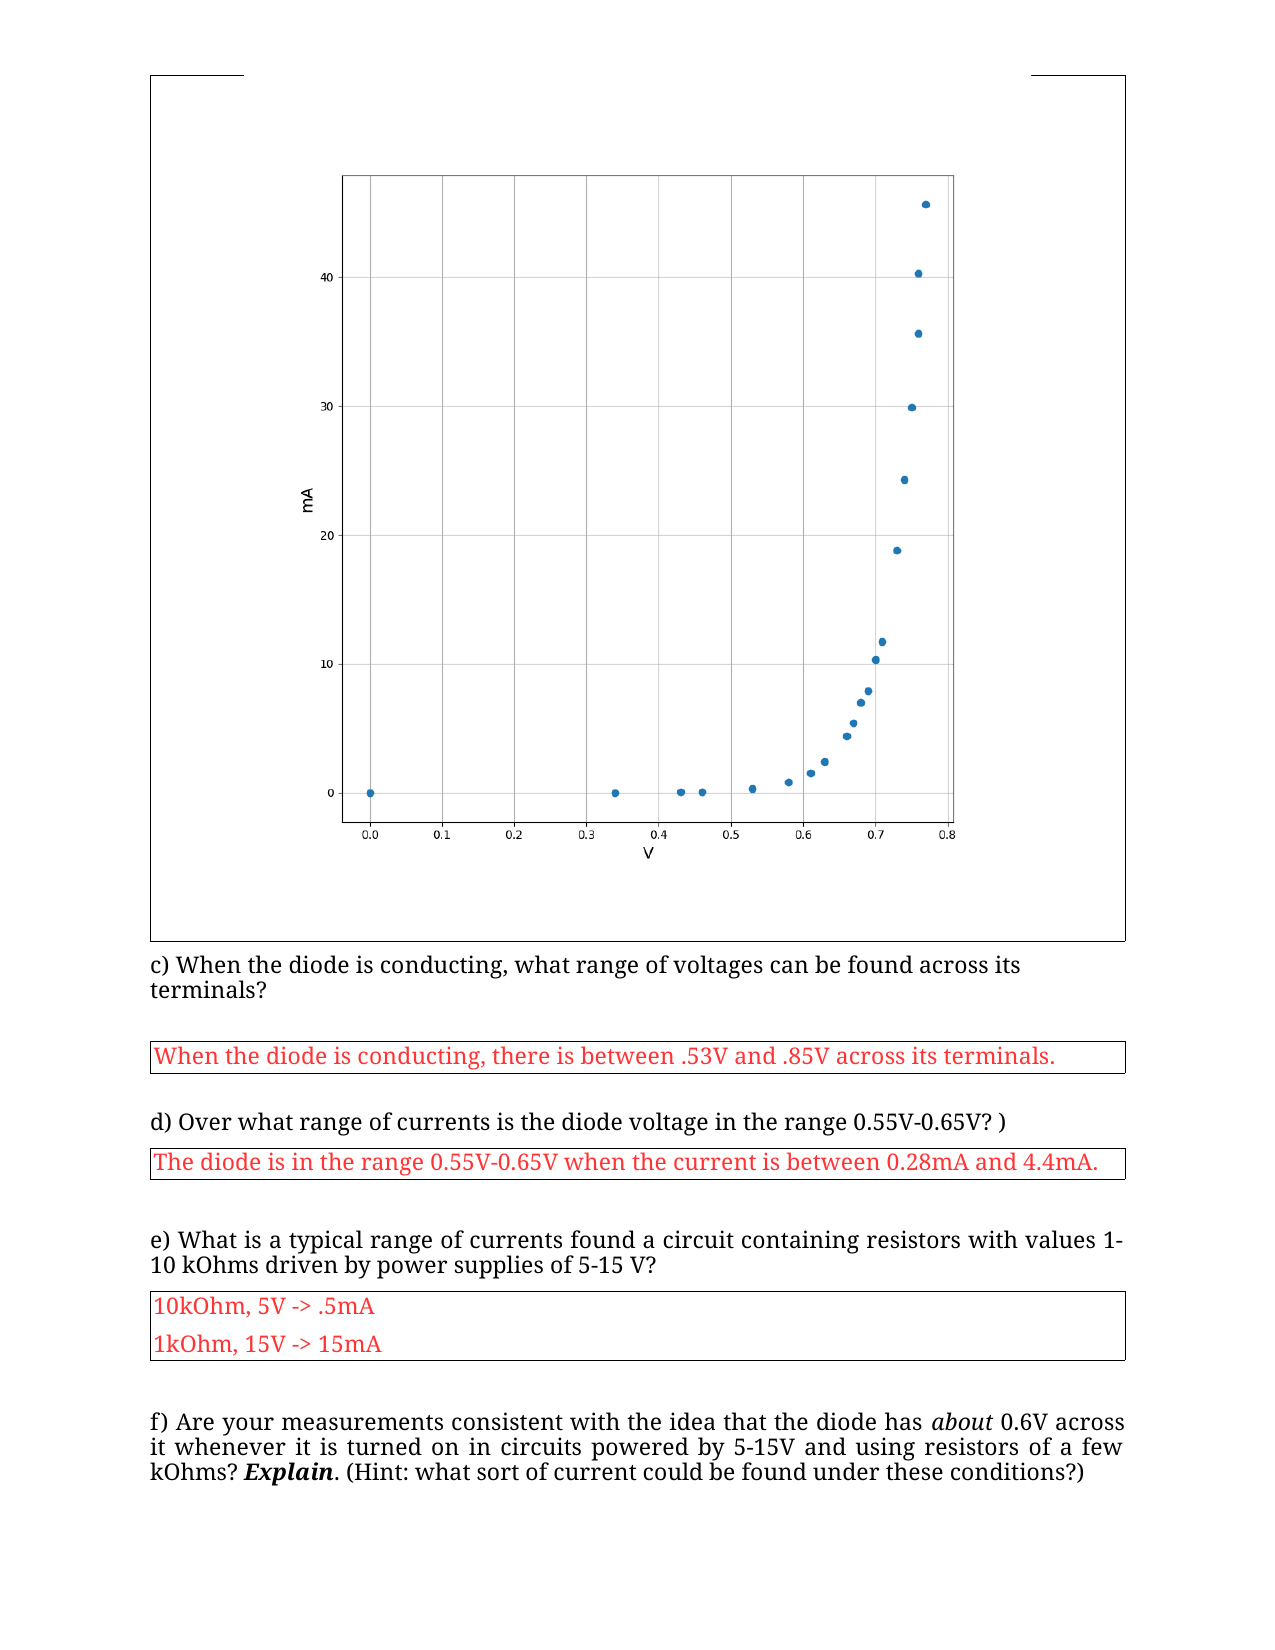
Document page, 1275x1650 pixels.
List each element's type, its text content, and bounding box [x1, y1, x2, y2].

text c) When the diode is conducting, what range of voltages can be found across its terminals? [150, 954, 1125, 1029]
text The diode is in the range 0.55V-0.65V when the current is between 0.28mA and 4.4mA. [151, 1149, 1125, 1179]
text e) What is a typical range of currents found a circuit containing resistors with values 1-10 kOhms driven by power supplies of 5-15 V? [150, 1229, 1125, 1279]
text 10kOhm, 5V -> .5mA [151, 1292, 1125, 1319]
text f) Are your measurements consistent with the idea that the diode has about 0.6V across it whenever it is turned on in circuits powered by 5-15V and using resistors of a few kOhms? Explain. (Hint: what sort of current could be found under these conditions?) [150, 1410, 1125, 1485]
picture [243, 75, 1032, 914]
text d) Over what range of currents is the diode voltage in the range 0.55V-0.65V? ) [150, 1085, 1125, 1135]
text 1kOhm, 15V -> 15mA [151, 1329, 1125, 1360]
text When the diode is conducting, there is between .53V and .85V across its terminals. [151, 1042, 1125, 1073]
